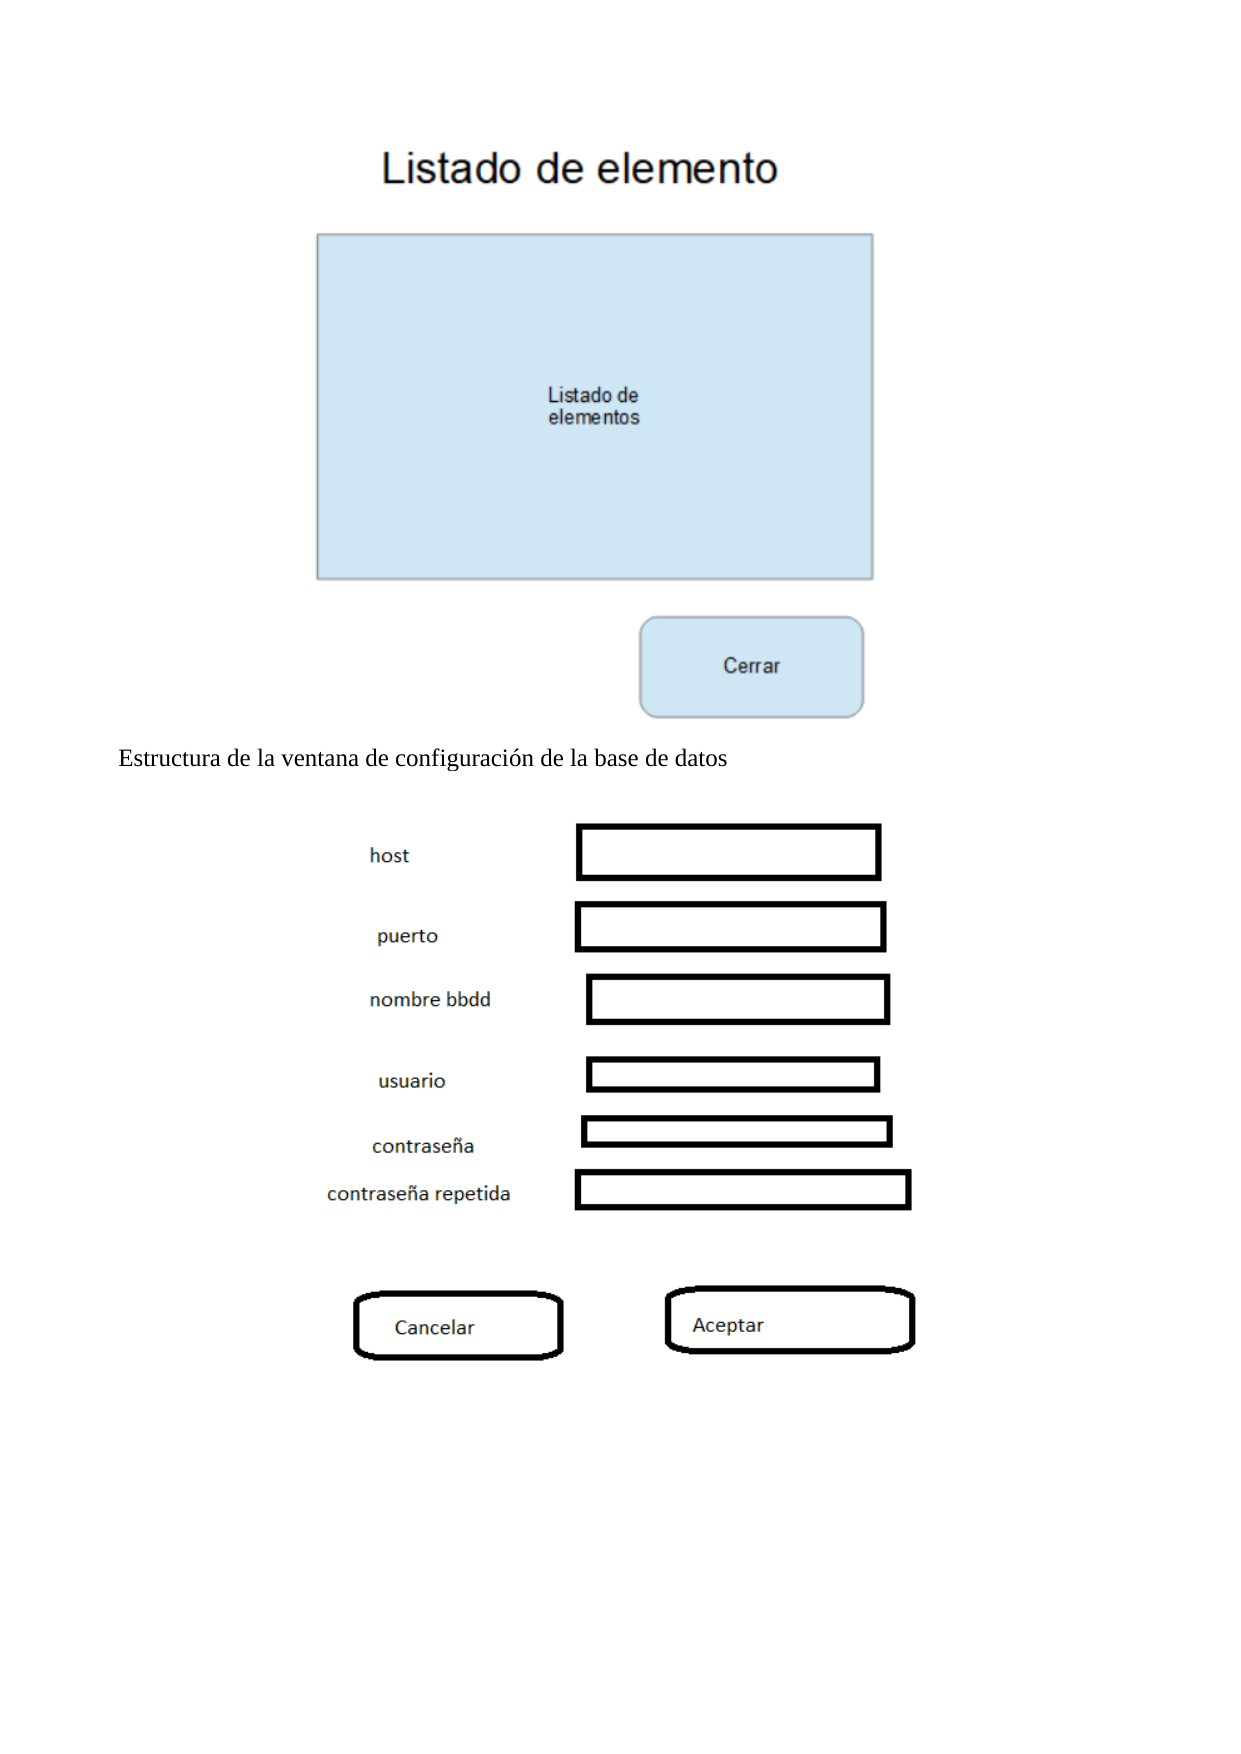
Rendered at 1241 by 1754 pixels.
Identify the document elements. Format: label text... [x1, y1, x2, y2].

picture [307, 771, 933, 1397]
picture [307, 118, 933, 744]
text Estructura de la ventana de configuración de la base de datos [118, 118, 1122, 772]
